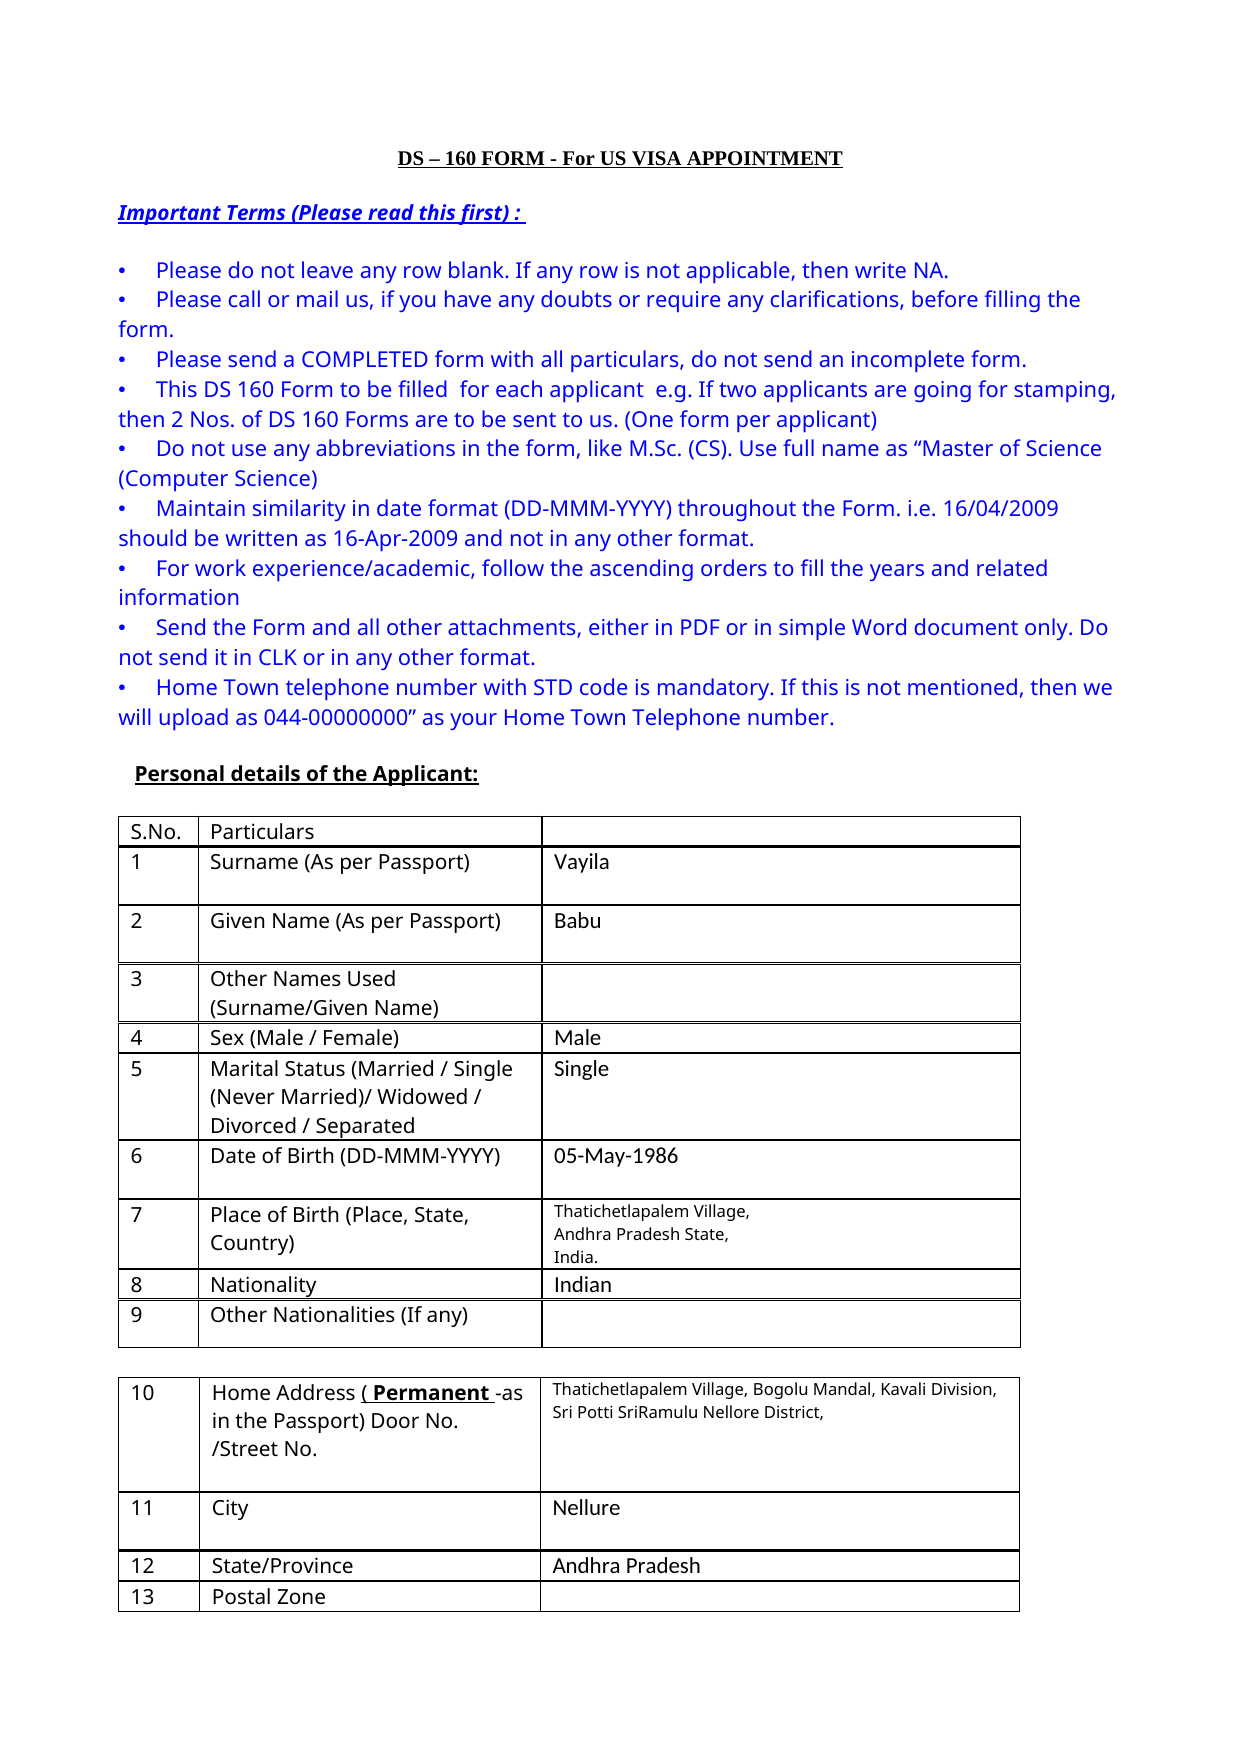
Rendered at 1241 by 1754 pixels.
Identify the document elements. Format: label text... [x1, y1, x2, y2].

table_cell [543, 965, 1020, 1021]
table_cell State/Province [200, 1552, 540, 1580]
table_cell Thatichetlapalem Village, Andhra Pradesh State, India. [543, 1200, 1020, 1268]
list For work experience/academic, follow the ascending orders to fill the years and related information [81, 553, 1122, 612]
table_cell 12 [119, 1552, 199, 1580]
table_cell Vayila [543, 848, 1020, 904]
table_cell Male [543, 1024, 1020, 1052]
list Maintain similarity in date format (DD-MMM-YYYY) throughout the Form. i.e. 16/04/2009 should be written as 16-Apr-2009 and not in any other format. [81, 493, 1122, 553]
table_cell 05-May-1986 [543, 1141, 1020, 1198]
table_cell Nationality [199, 1270, 541, 1298]
table_cell Other Nationalities (If any) [199, 1301, 541, 1347]
table_header Thatichetlapalem Village, Bogolu Mandal, Kavali Division, Sri Potti SriRamulu Nellore District, [541, 1378, 1019, 1491]
list Send the Form and all other attachments, either in PDF or in simple Word document only. Do not send it in CLK or in any other format. [81, 612, 1122, 672]
table_cell Sex (Male / Female) [199, 1024, 541, 1052]
list Please do not leave any row blank. If any row is not applicable, then write NA. [81, 255, 1122, 284]
list Please send a COMPLETED form with all particulars, do not send an incomplete form. [81, 344, 1122, 374]
table_cell 9 [119, 1301, 198, 1347]
table_cell 8 [119, 1270, 198, 1298]
table_header [543, 817, 1020, 845]
table_cell Indian [543, 1270, 1020, 1298]
table_cell Single [543, 1054, 1020, 1139]
table_cell City [200, 1493, 540, 1549]
text DS – 160 FORM - For US VISA APPOINTMENT [118, 146, 1122, 170]
table_cell Place of Birth (Place, State, Country) [199, 1200, 541, 1268]
list Please call or mail us, if you have any doubts or require any clarifications, before filling the form. [81, 284, 1122, 344]
list This DS 160 Form to be filled for each applicant e.g. If two applicants are going for stamping, then 2 Nos. of DS 160 Forms are to be sent to us. (One form per applicant) [81, 374, 1122, 433]
table_cell [543, 1301, 1020, 1347]
table_cell 3 [119, 965, 198, 1021]
list Do not use any abbreviations in the form, like M.Sc. (CS). Use full name as “Master of Science (Computer Science) [81, 433, 1122, 493]
table_cell Date of Birth (DD-MMM-YYYY) [199, 1141, 541, 1198]
table_cell [541, 1582, 1019, 1611]
table_header S.No. [119, 817, 198, 845]
table_cell 11 [119, 1493, 199, 1549]
table_header 10 [119, 1378, 199, 1491]
table_cell 6 [119, 1141, 198, 1198]
table_cell Surname (As per Passport) [199, 848, 541, 904]
text Personal details of the Applicant: [134, 759, 1122, 788]
table_cell 7 [119, 1200, 198, 1268]
table_cell Other Names Used (Surname/Given Name) [199, 965, 541, 1021]
table_cell 4 [119, 1024, 198, 1052]
table_cell 1 [119, 848, 198, 904]
table_cell Babu [543, 906, 1020, 962]
table_cell Marital Status (Married / Single (Never Married)/ Widowed / Divorced / Separated [199, 1054, 541, 1139]
table_cell 2 [119, 906, 198, 962]
table_header Home Address ( Permanent -as in the Passport) Door No. /Street No. [200, 1378, 540, 1491]
table_cell Nellure [541, 1493, 1019, 1549]
table_cell 13 [119, 1582, 199, 1611]
table_cell Given Name (As per Passport) [199, 906, 541, 962]
table_header Particulars [199, 817, 541, 845]
table_cell Postal Zone [200, 1582, 540, 1611]
list Home Town telephone number with STD code is mandatory. If this is not mentioned, then we will upload as 044-00000000” as your Home Town Telephone number. [81, 672, 1122, 731]
table_cell 5 [119, 1054, 198, 1139]
text Important Terms (Please read this first) : [118, 198, 1122, 227]
table_cell Andhra Pradesh [541, 1552, 1019, 1580]
